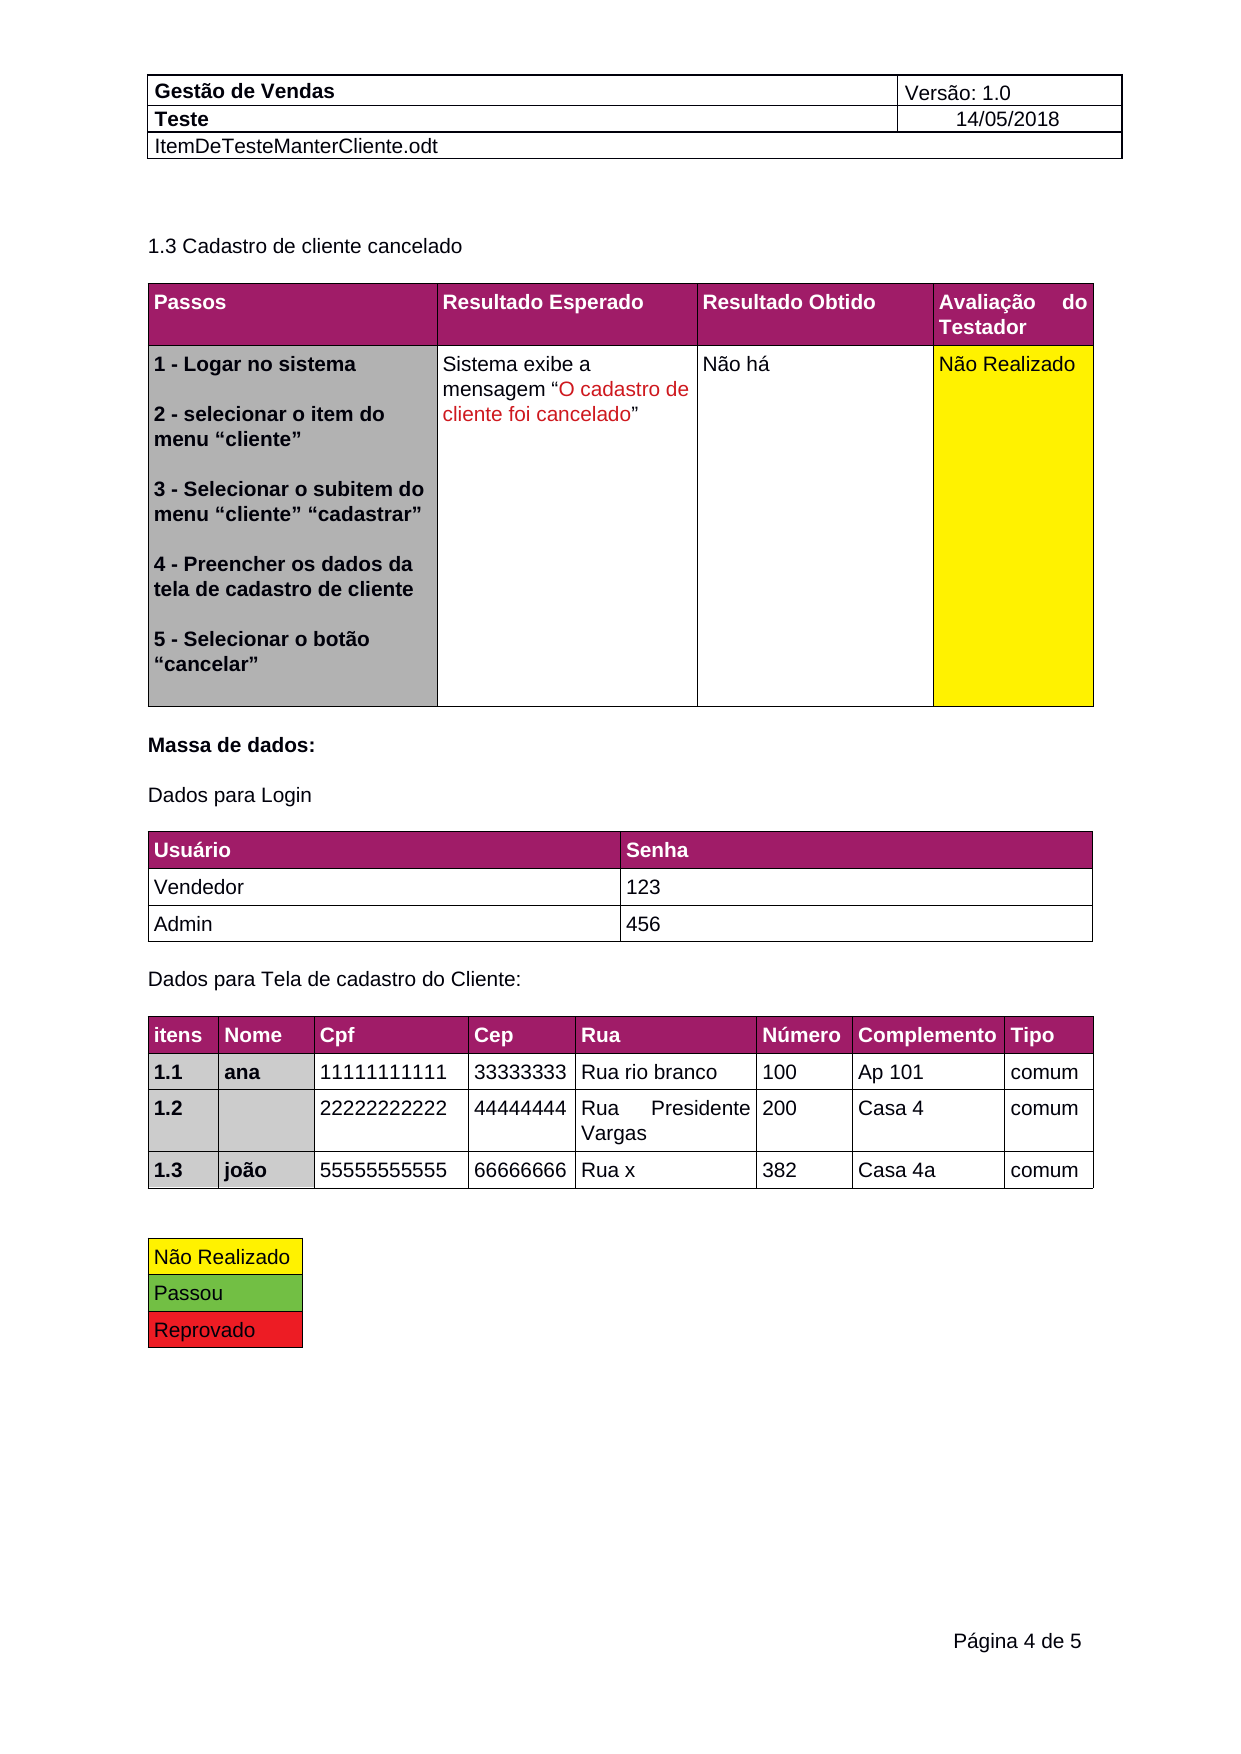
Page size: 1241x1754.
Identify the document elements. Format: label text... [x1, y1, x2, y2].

table_cell [219, 1090, 314, 1151]
table_header Resultado Esperado [438, 284, 697, 345]
table_header itens [149, 1017, 218, 1053]
text Dados para Tela de cadastro do Cliente: [148, 966, 1092, 991]
table_header Passos [149, 284, 437, 345]
table_cell Vendedor [149, 869, 620, 904]
table_cell 66666666 [469, 1152, 575, 1187]
table_cell comum [1005, 1152, 1093, 1187]
table_header Número [757, 1017, 852, 1053]
table_header Usuário [149, 832, 620, 868]
table_cell 11111111111 [315, 1054, 468, 1089]
table_cell Casa 4a [853, 1152, 1004, 1187]
table_header Rua [576, 1017, 756, 1053]
table_cell ana [219, 1054, 314, 1089]
table_cell 123 [621, 869, 1092, 904]
table_cell 44444444 [469, 1090, 575, 1151]
table_cell 100 [757, 1054, 852, 1089]
table_header Avaliação do Testador [934, 284, 1093, 345]
table_cell 55555555555 [315, 1152, 468, 1187]
table_cell Sistema exibe a mensagem “O cadastro de cliente foi cancelado” [438, 346, 697, 706]
table_cell Rua x [576, 1152, 756, 1187]
table_cell Rua rio branco [576, 1054, 756, 1089]
table_cell comum [1005, 1090, 1093, 1151]
table_cell 1.3 [149, 1152, 218, 1187]
table_cell 33333333 [469, 1054, 575, 1089]
table_header Nome [219, 1017, 314, 1053]
text Massa de dados: [148, 731, 1092, 756]
table_cell 1.2 [149, 1090, 218, 1151]
table_cell 1 - Logar no sistema 2 - selecionar o item do menu “cliente” 3 - Selecionar o subitem do menu “cliente” “cadastrar” 4 - Preencher os dados da tela de cadastro de cliente 5 - Selecionar o botão “cancelar” [149, 346, 437, 706]
table_cell Ap 101 [853, 1054, 1004, 1089]
table_cell 200 [757, 1090, 852, 1151]
text Dados para Login [148, 781, 1092, 806]
table_header Cpf [315, 1017, 468, 1053]
table_cell Não Realizado [934, 346, 1093, 706]
table_cell Rua Presidente Vargas [576, 1090, 756, 1151]
table_cell joão [219, 1152, 314, 1187]
table_cell Casa 4 [853, 1090, 1004, 1151]
table_header Tipo [1005, 1017, 1093, 1053]
table_cell 382 [757, 1152, 852, 1187]
table_cell Admin [149, 906, 620, 941]
table_cell 1.1 [149, 1054, 218, 1089]
table_cell 22222222222 [315, 1090, 468, 1151]
table_header Cep [469, 1017, 575, 1053]
text 1.3 Cadastro de cliente cancelado [148, 233, 1092, 258]
table_cell 456 [621, 906, 1092, 941]
table_header Complemento [853, 1017, 1004, 1053]
table_header Resultado Obtido [698, 284, 933, 345]
table_cell Passou [149, 1275, 302, 1311]
table_cell Reprovado [149, 1312, 302, 1347]
table_header Não Realizado [149, 1239, 302, 1274]
table_cell comum [1005, 1054, 1093, 1089]
table_cell Não há [698, 346, 933, 706]
table_header Senha [621, 832, 1092, 868]
